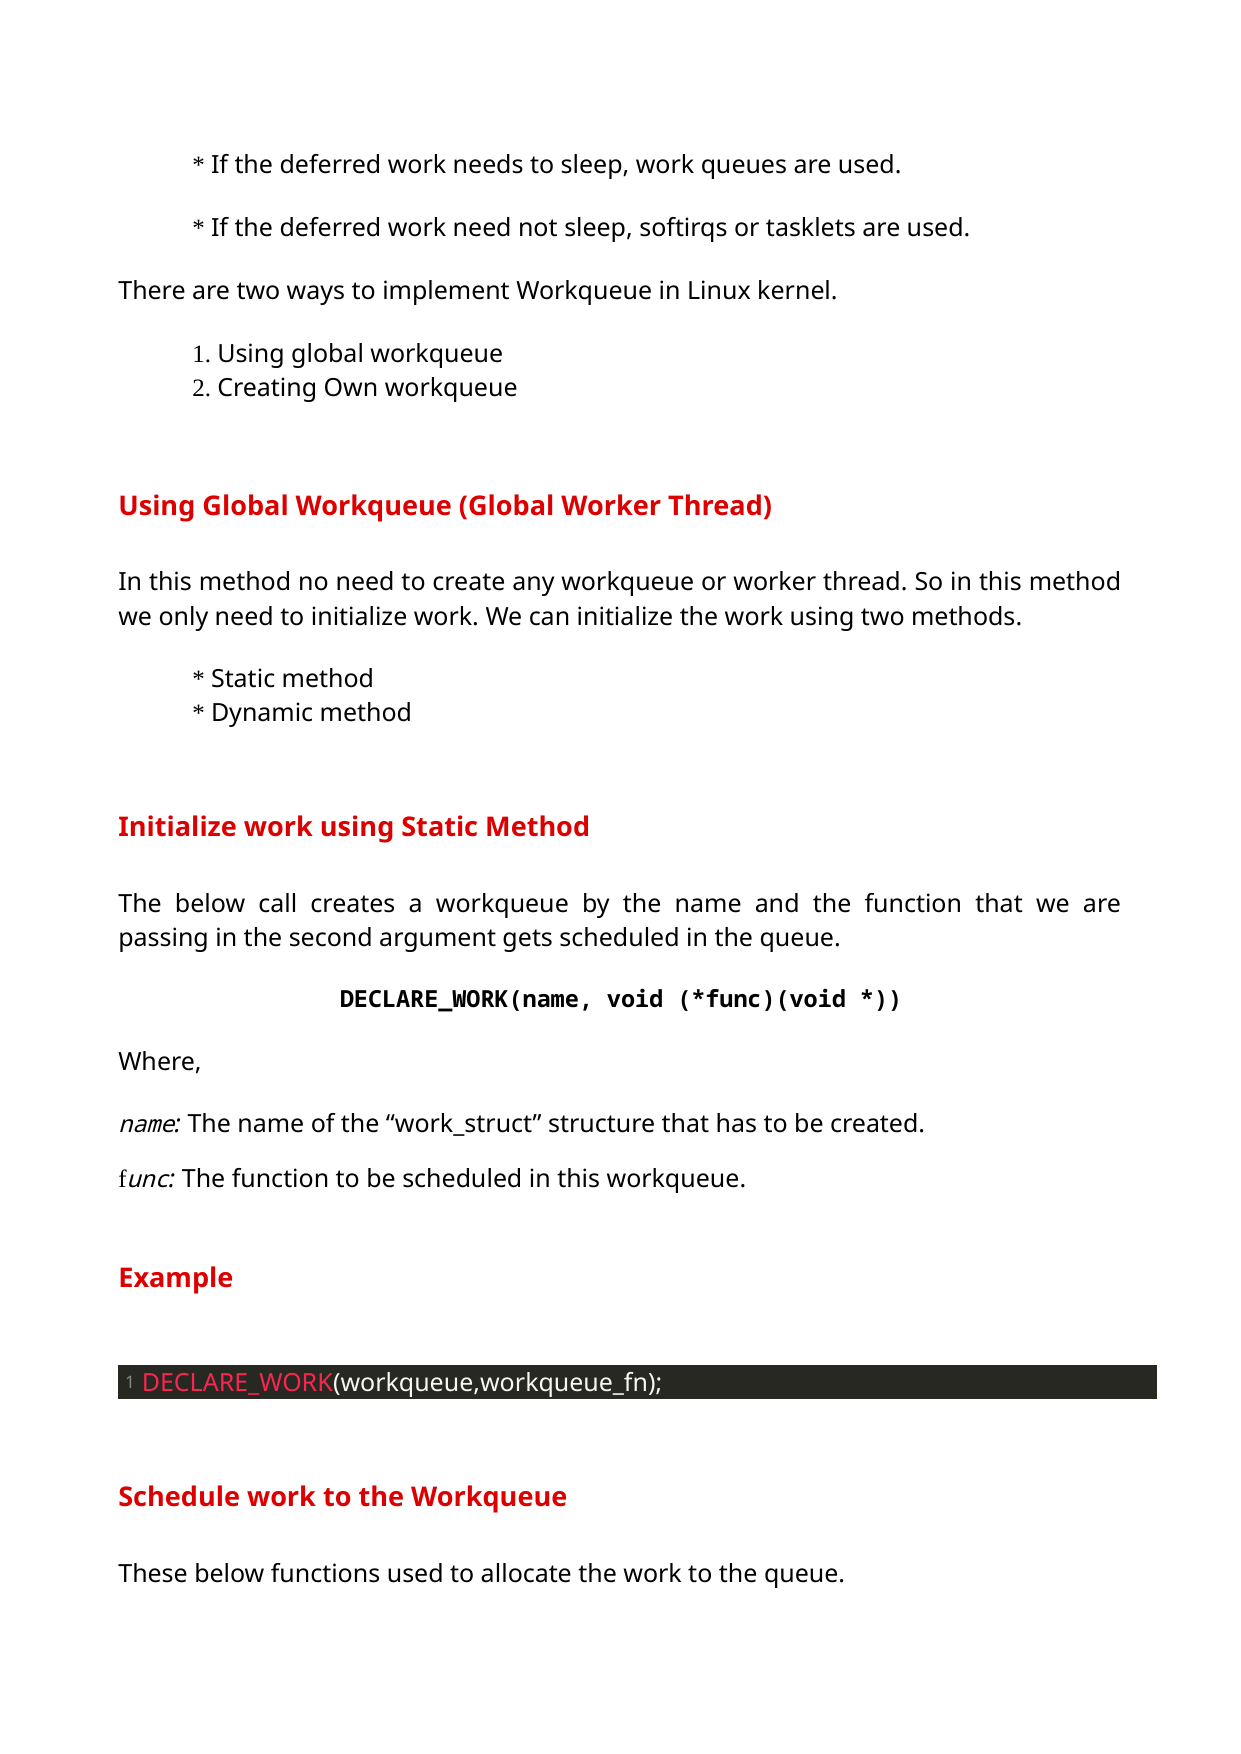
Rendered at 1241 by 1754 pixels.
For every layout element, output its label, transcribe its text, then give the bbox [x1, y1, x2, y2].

text name: The name of the “work_struct” structure that has to be created. func: The function to be scheduled in this workqueue. [118, 1106, 1122, 1194]
text DECLARE_WORK(name, void (*func)(void *)) [118, 982, 1122, 1014]
subtitle Example [118, 1258, 1122, 1295]
table_header DECLARE_WORK(workqueue,workqueue_fn); [142, 1365, 1157, 1399]
text There are two ways to implement Workqueue in Linux kernel. [118, 272, 1122, 307]
table_header 1 [118, 1365, 142, 1399]
text 2. Creating Own workqueue [118, 369, 1122, 403]
text 1. Using global workqueue [118, 335, 1122, 369]
text * If the deferred work needs to sleep, work queues are used. [118, 147, 1122, 181]
text * Static method [118, 661, 1122, 695]
text * Dynamic method [118, 695, 1122, 729]
subtitle Using Global Workqueue (Global Worker Thread) [118, 486, 1122, 523]
text These below functions used to allocate the work to the queue. [118, 1556, 1122, 1590]
text In this method no need to create any workqueue or worker thread. So in this method we only need to initialize work. We can initialize the work using two methods. [118, 564, 1122, 632]
text The below call creates a workqueue by the name and the function that we are passing in the second argument gets scheduled in the queue. [118, 886, 1122, 954]
text * If the deferred work need not sleep, softirqs or tasklets are used. [118, 210, 1122, 244]
subtitle Schedule work to the Workqueue [118, 1477, 1122, 1514]
text Where, [118, 1043, 1122, 1077]
subtitle Initialize work using Static Method [118, 807, 1122, 844]
